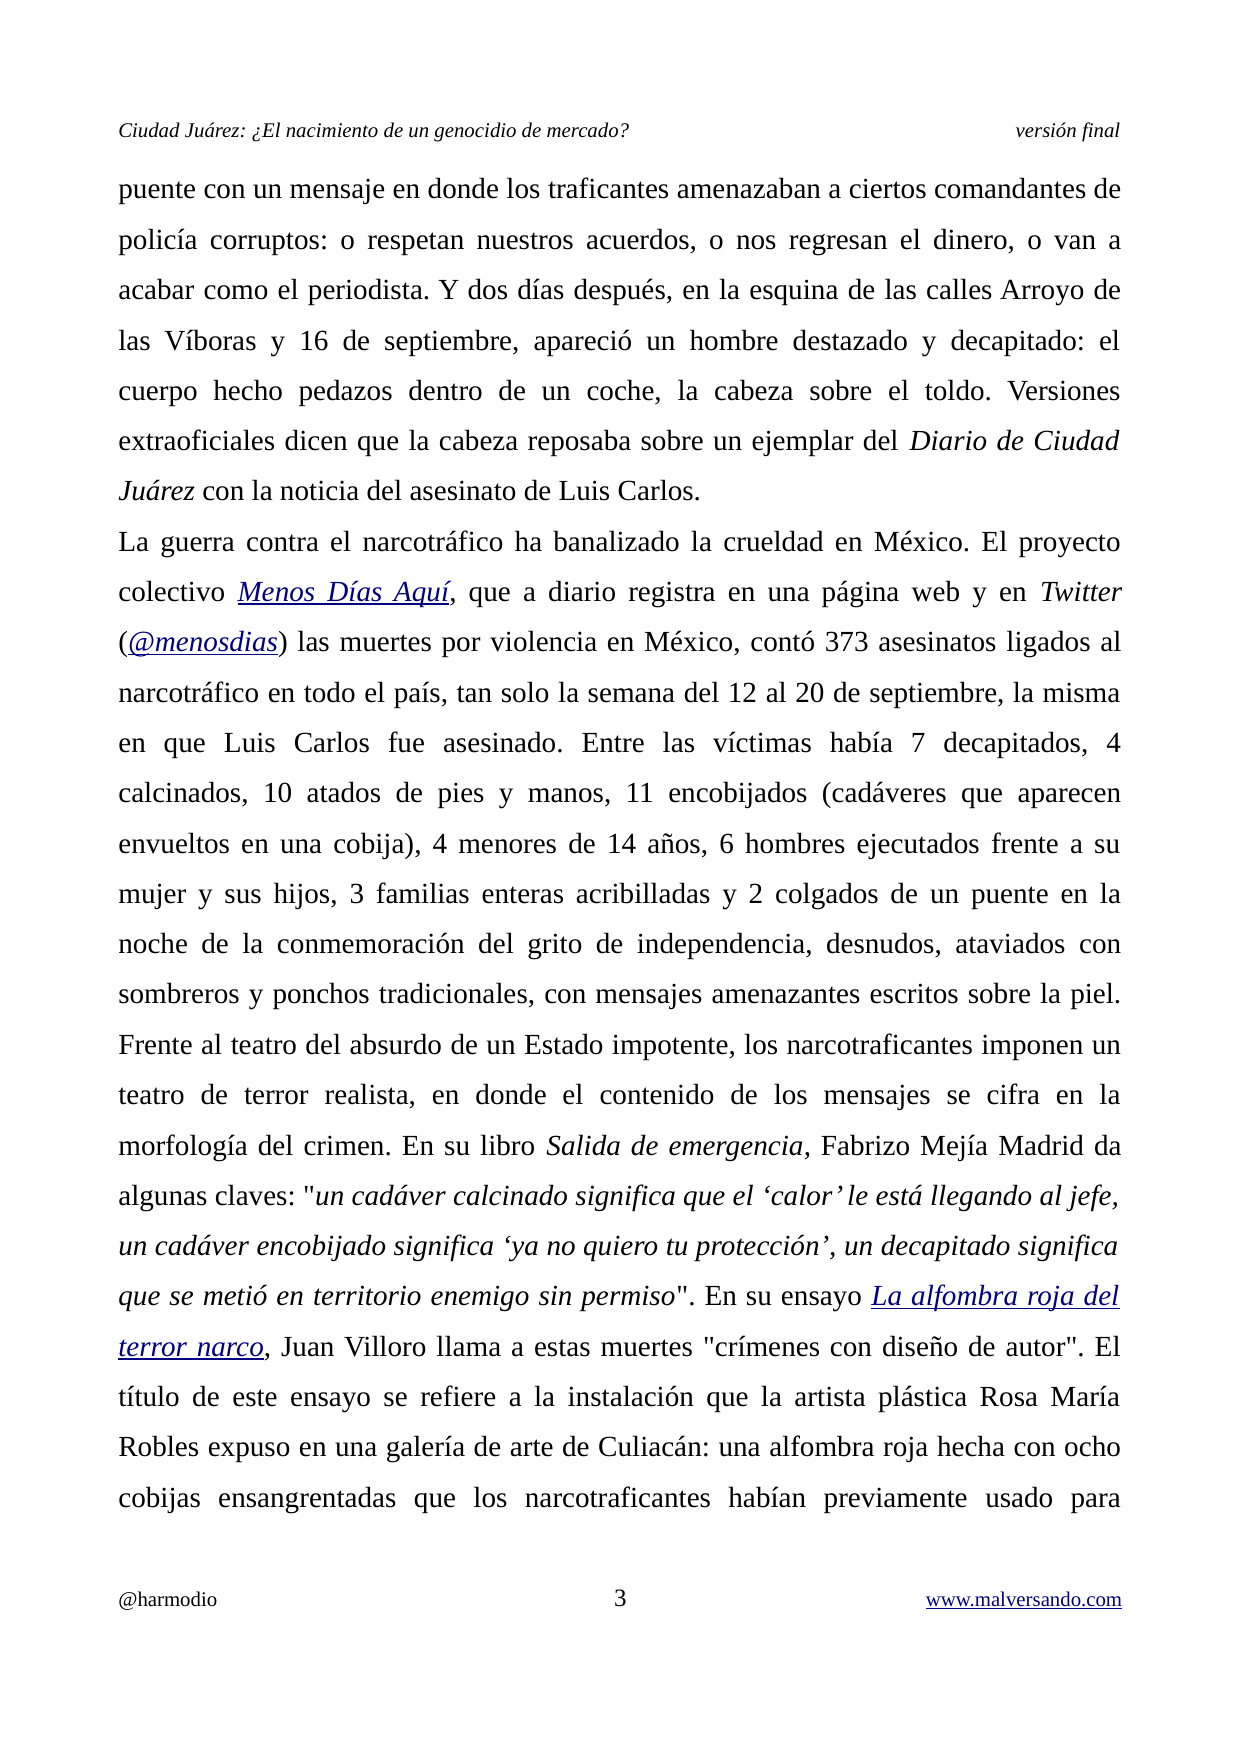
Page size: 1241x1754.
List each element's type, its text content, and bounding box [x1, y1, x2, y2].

text puente con un mensaje en donde los traficantes amenazaban a ciertos comandantes de policía corruptos: o respetan nuestros acuerdos, o nos regresan el dinero, o van a acabar como el periodista. Y dos días después, en la esquina de las calles Arroyo de las Víboras y 16 de septiembre, apareció un hombre destazado y decapitado: el cuerpo hecho pedazos dentro de un coche, la cabeza sobre el toldo. Versiones extraoficiales dicen que la cabeza reposaba sobre un ejemplar del Diario de Ciudad Juárez con la noticia del asesinato de Luis Carlos. [118, 172, 1122, 507]
text La guerra contra el narcotráfico ha banalizado la crueldad en México. El proyecto colectivo Menos Días Aquí, que a diario registra en una página web y en Twitter (@menosdias) las muertes por violencia en México, contó 373 asesinatos ligados al narcotráfico en todo el país, tan solo la semana del 12 al 20 de septiembre, la misma en que Luis Carlos fue asesinado. Entre las víctimas había 7 decapitados, 4 calcinados, 10 atados de pies y manos, 11 encobijados (cadáveres que aparecen envueltos en una cobija), 4 menores de 14 años, 6 hombres ejecutados frente a su mujer y sus hijos, 3 familias enteras acribilladas y 2 colgados de un puente en la noche de la conmemoración del grito de independencia, desnudos, ataviados con sombreros y ponchos tradicionales, con mensajes amenazantes escritos sobre la piel. Frente al teatro del absurdo de un Estado impotente, los narcotraficantes imponen un teatro de terror realista, en donde el contenido de los mensajes se cifra en la morfología del crimen. En su libro Salida de emergencia, Fabrizo Mejía Madrid da algunas claves: "un cadáver calcinado significa que el ‘calor’ le está llegando al jefe, un cadáver encobijado significa ‘ya no quiero tu protección’, un decapitado significa que se metió en territorio enemigo sin permiso". En su ensayo La alfombra roja del terror narco, Juan Villoro llama a estas muertes "crímenes con diseño de autor". El título de este ensayo se refiere a la instalación que la artista plástica Rosa María Robles expuso en una galería de arte de Culiacán: una alfombra roja hecha con ocho cobijas ensangrentadas que los narcotraficantes habían previamente usado para [118, 524, 1122, 1513]
